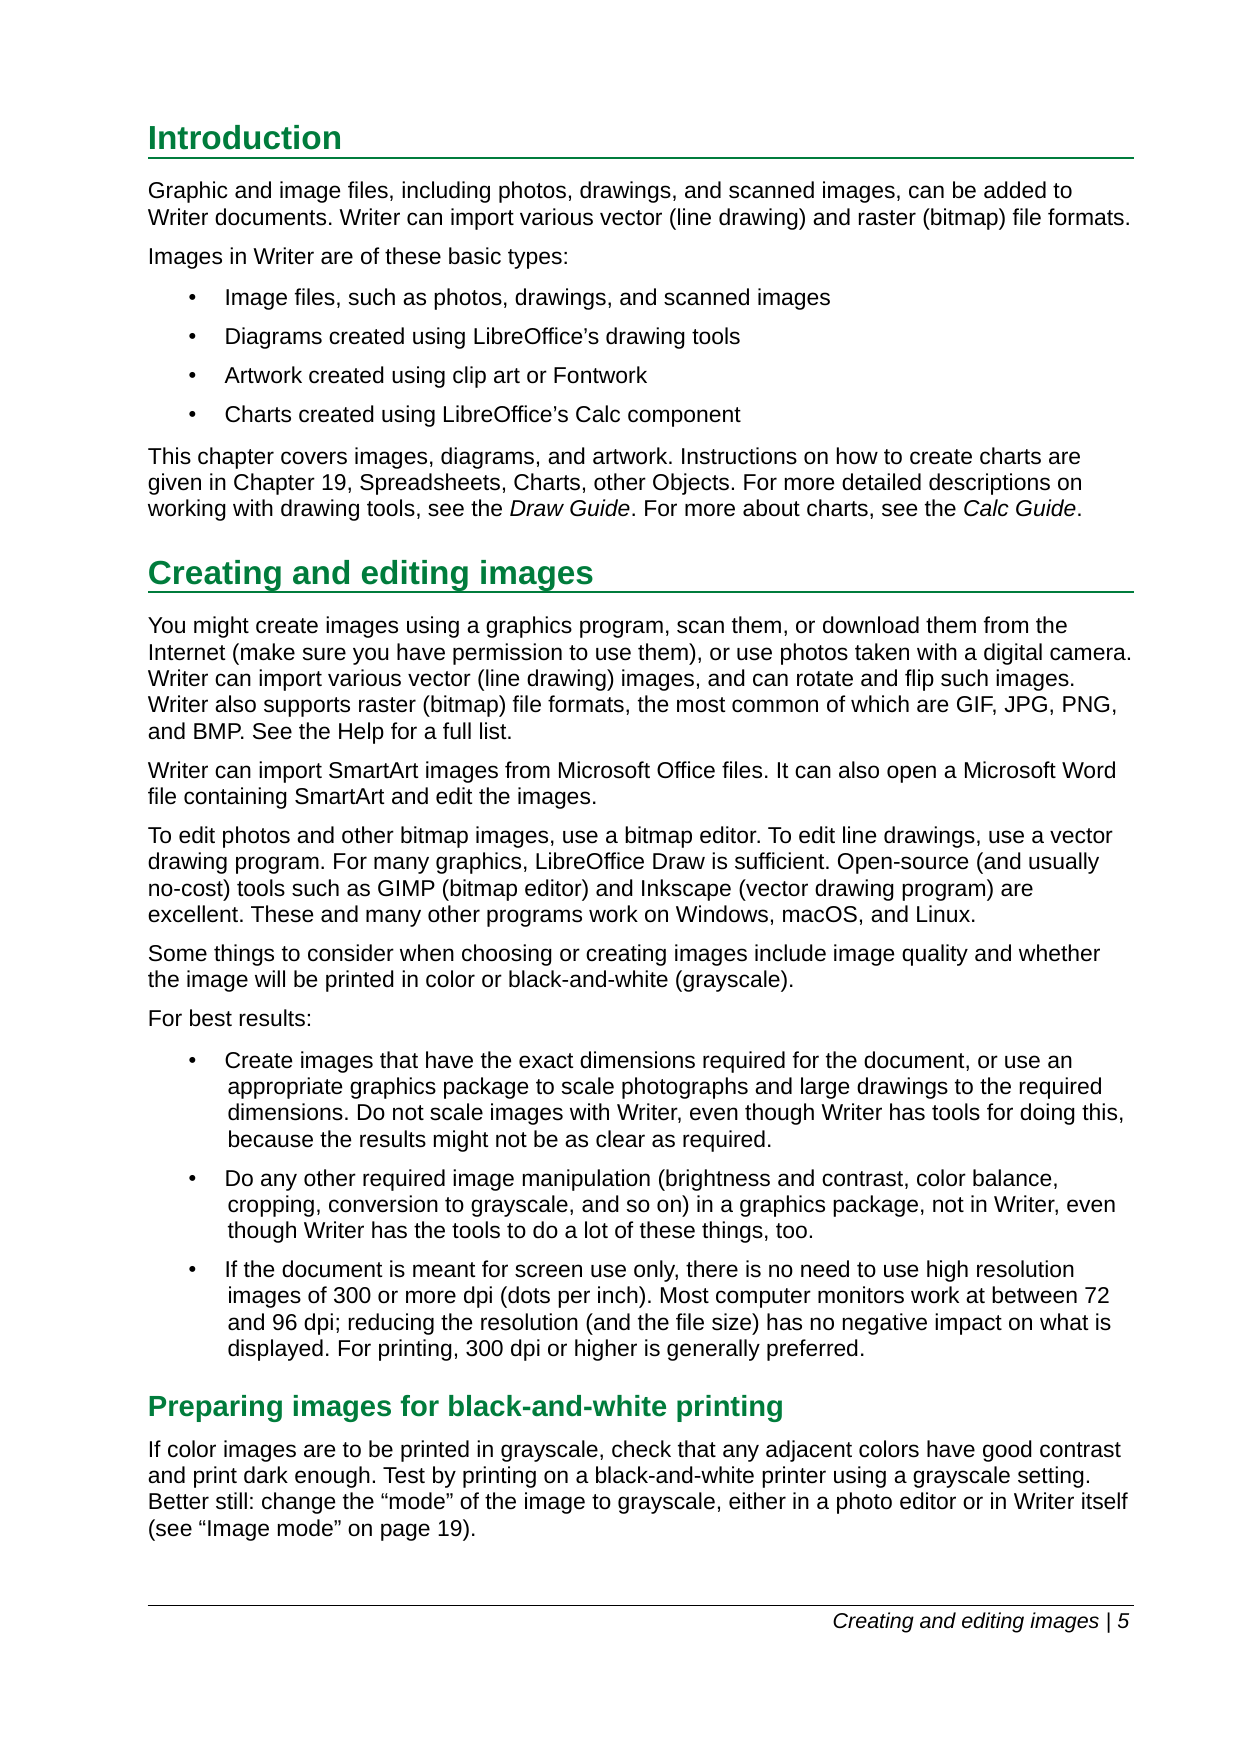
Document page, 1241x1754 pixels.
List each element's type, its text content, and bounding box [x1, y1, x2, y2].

list Create images that have the exact dimensions required for the document, or use an appropriate graphics package to scale photographs and large drawings to the required dimensions. Do not scale images with Writer, even though Writer has tools for doing this, because the results might not be as clear as required. [185, 1044, 1134, 1152]
list Images in Writer are of these basic types: [148, 243, 1134, 269]
list For best results: [148, 1005, 1134, 1031]
text This chapter covers images, diagrams, and artwork. Instructions on how to create charts are given in Chapter 19, Spreadsheets, Charts, other Objects. For more detailed descriptions on working with drawing tools, see the Draw Guide. For more about charts, see the Calc Guide. [148, 443, 1134, 522]
subtitle Creating and editing images [148, 553, 1134, 591]
list Charts created using LibreOffice’s Calc component [185, 398, 1134, 430]
list Image files, such as photos, drawings, and scanned images [185, 281, 1134, 311]
subtitle Preparing images for black-and-white printing [148, 1389, 1134, 1423]
text You might create images using a graphics program, scan them, or download them from the Internet (make sure you have permission to use them), or use photos taken with a digital camera. Writer can import various vector (line drawing) images, and can rotate and flip such images. Writer also supports raster (bitmap) file formats, the most common of which are GIF, JPG, PNG, and BMP. See the Help for a full list. [148, 612, 1134, 744]
subtitle Introduction [148, 118, 1134, 157]
list Artwork created using clip art or Fontwork [185, 359, 1134, 388]
text To edit photos and other bitmap images, use a bitmap editor. To edit line drawings, use a vector drawing program. For many graphics, LibreOffice Draw is sufficient. Open-source (and usually no‑cost) tools such as GIMP (bitmap editor) and Inkscape (vector drawing program) are excellent. These and many other programs work on Windows, macOS, and Linux. [148, 822, 1134, 927]
list Do any other required image manipulation (brightness and contrast, color balance, cropping, conversion to grayscale, and so on) in a graphics package, not in Writer, even though Writer has the tools to do a lot of these things, too. [185, 1162, 1134, 1244]
text Some things to consider when choosing or creating images include image quality and whether the image will be printed in color or black-and-white (grayscale). [148, 940, 1134, 992]
list If the document is meant for screen use only, there is no need to use high resolution images of 300 or more dpi (dots per inch). Most computer monitors work at between 72 and 96 dpi; reducing the resolution (and the file size) has no negative impact on what is displayed. For printing, 300 dpi or higher is generally preferred. [185, 1253, 1134, 1364]
text Graphic and image files, including photos, drawings, and scanned images, can be added to Writer documents. Writer can import various vector (line drawing) and raster (bitmap) file formats. [148, 177, 1134, 230]
list Diagrams created using LibreOffice’s drawing tools [185, 320, 1134, 349]
text Writer can import SmartArt images from Microsoft Office files. It can also open a Microsoft Word file containing SmartArt and edit the images. [148, 757, 1134, 809]
text If color images are to be printed in grayscale, check that any adjacent colors have good contrast and print dark enough. Test by printing on a black-and-white printer using a grayscale setting. Better still: change the “mode” of the image to grayscale, either in a photo editor or in Writer itself (see “Image mode” on page 20). [148, 1436, 1134, 1541]
